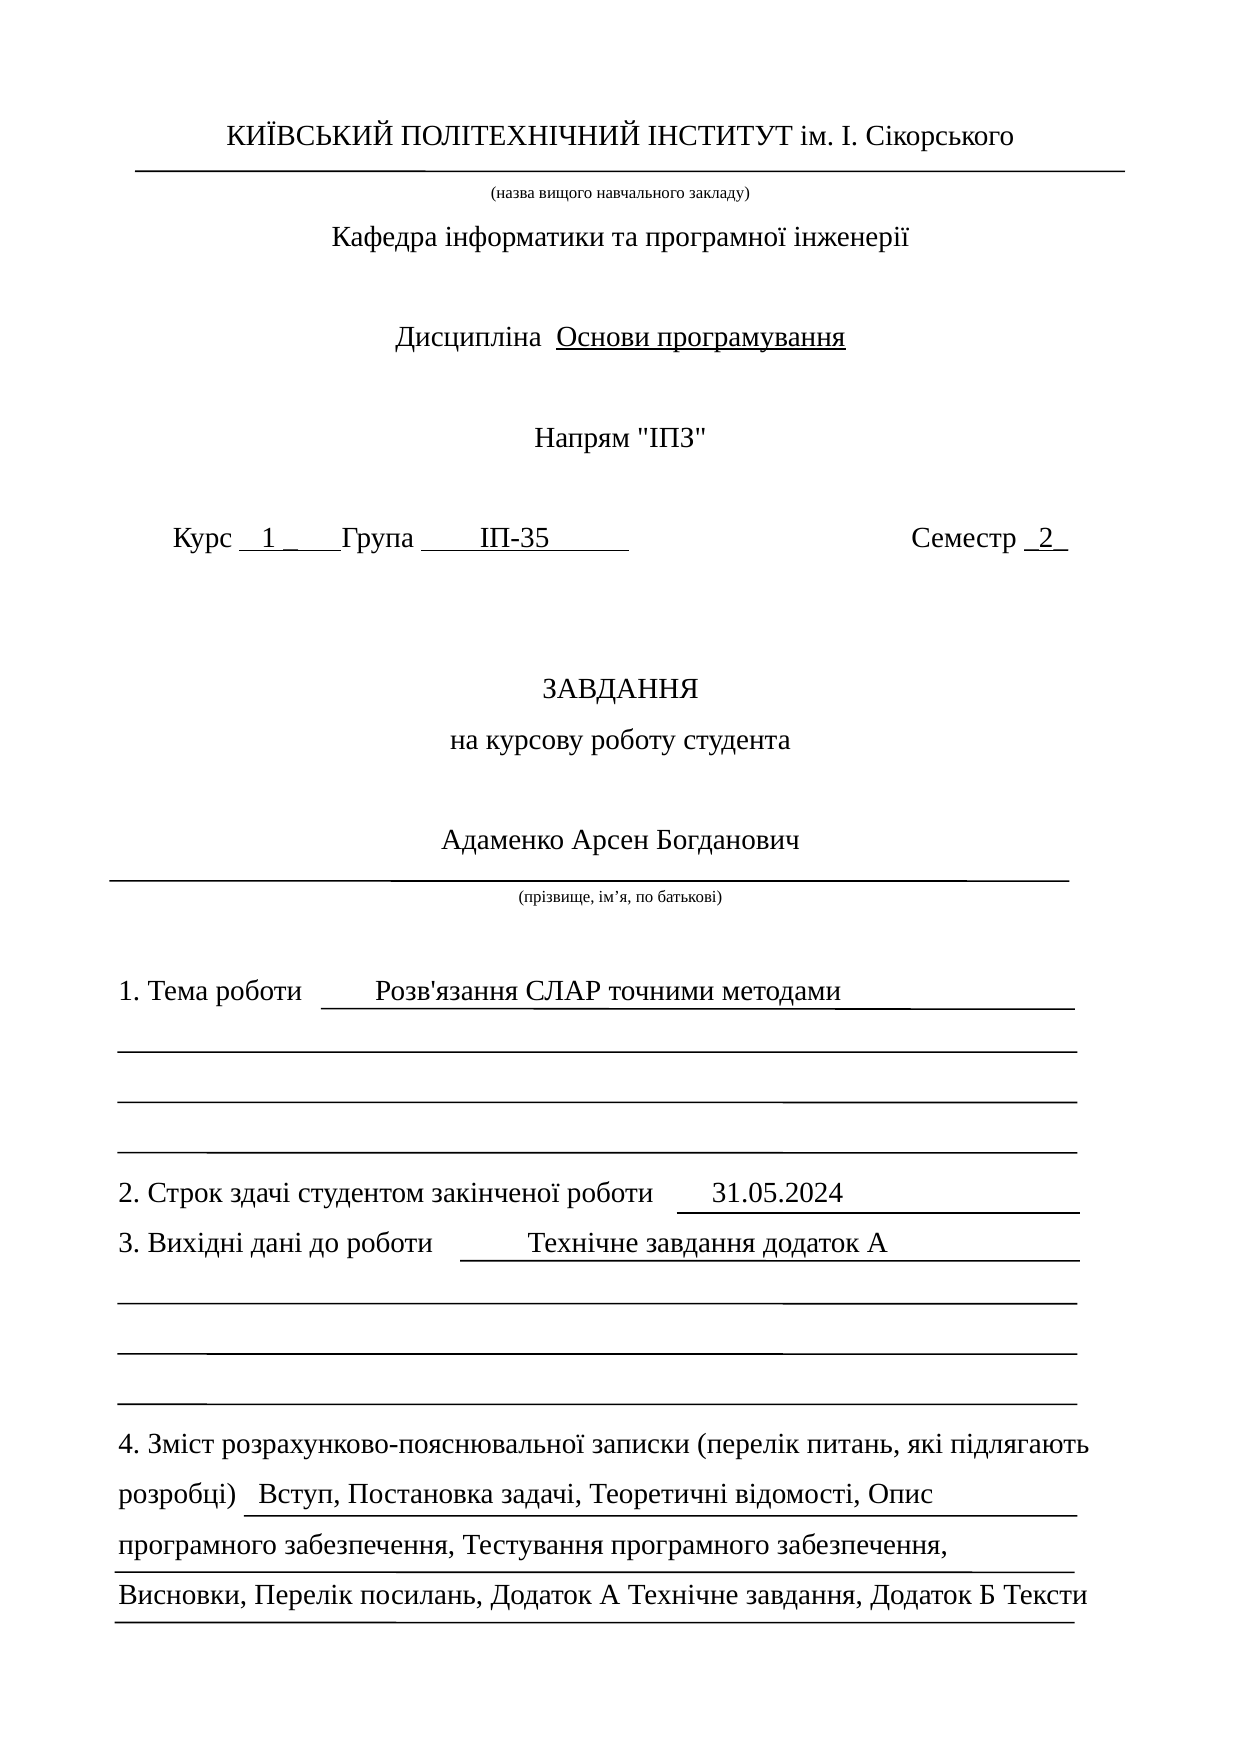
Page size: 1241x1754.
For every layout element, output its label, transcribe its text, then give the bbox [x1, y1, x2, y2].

text 2. Строк здачі студентом закінченої роботи 31.05.2024 [118, 1175, 1122, 1208]
text КИЇВСЬКИЙ ПОЛІТЕХНІЧНИЙ ІНСТИТУТ ім. І. Сікорського [118, 118, 1122, 152]
text на курсову роботу студента [118, 722, 1122, 755]
text Адаменко Арсен Богданович [118, 822, 1122, 856]
text Напрям "ІПЗ" [118, 420, 1122, 453]
text (прізвище, ім’я, по батькові) [118, 873, 1122, 906]
text Висновки, Перелік посилань, Додаток А Технічне завдання, Додаток Б Тексти [118, 1577, 1122, 1611]
text Дисципліна Основи програмування [118, 319, 1122, 353]
text 3. Вихідні дані до роботи Технічне завдання додаток А [118, 1225, 1122, 1258]
text Курс 1 _ Група ІП-35 Семестр _2_ [118, 521, 1122, 554]
text Кафедра інформатики та програмної інженерії [118, 219, 1122, 252]
text 4. Зміст розрахунково-пояснювальної записки (перелік питань, які підлягають розробці) Вступ, Постановка задачі, Теоретичні відомості, Опис [118, 1426, 1122, 1510]
text (назва вищого навчального закладу) [118, 168, 1122, 202]
text 1. Тема роботи Розв'язання СЛАР точними методами [118, 973, 1122, 1007]
text ЗАВДАННЯ [118, 672, 1122, 705]
text програмного забезпечення, Тестування програмного забезпечення, [118, 1527, 1122, 1560]
